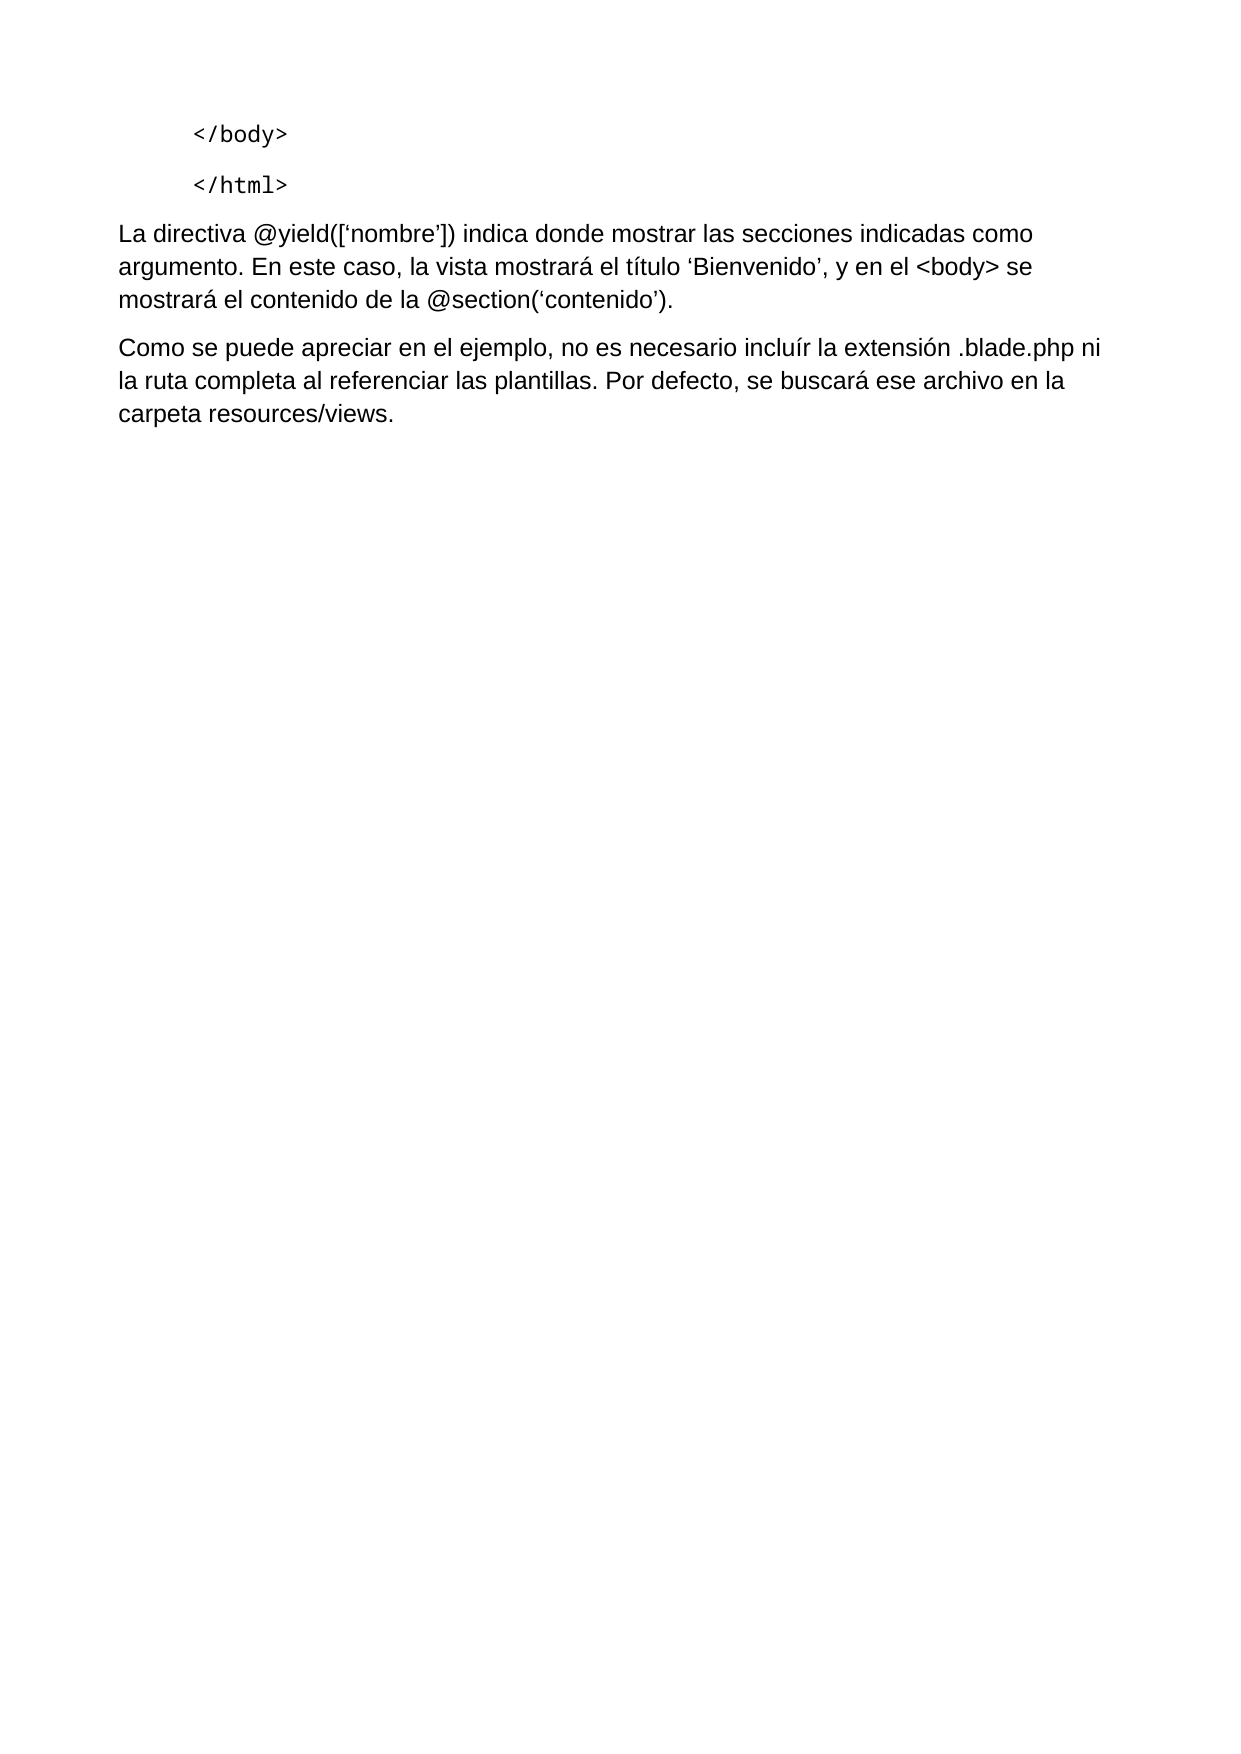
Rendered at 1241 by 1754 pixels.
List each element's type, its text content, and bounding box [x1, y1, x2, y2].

text </html> [118, 169, 1122, 200]
text Como se puede apreciar en el ejemplo, no es necesario incluír la extensión .blade.php ni la ruta completa al referenciar las plantillas. Por defecto, se buscará ese archivo en la carpeta resources/views. [118, 333, 1122, 428]
text </body> [118, 118, 1122, 149]
text La directiva @yield([‘nombre’]) indica donde mostrar las secciones indicadas como argumento. En este caso, la vista mostrará el título ‘Bienvenido’, y en el <body> se mostrará el contenido de la @section(‘contenido’). [118, 219, 1122, 314]
